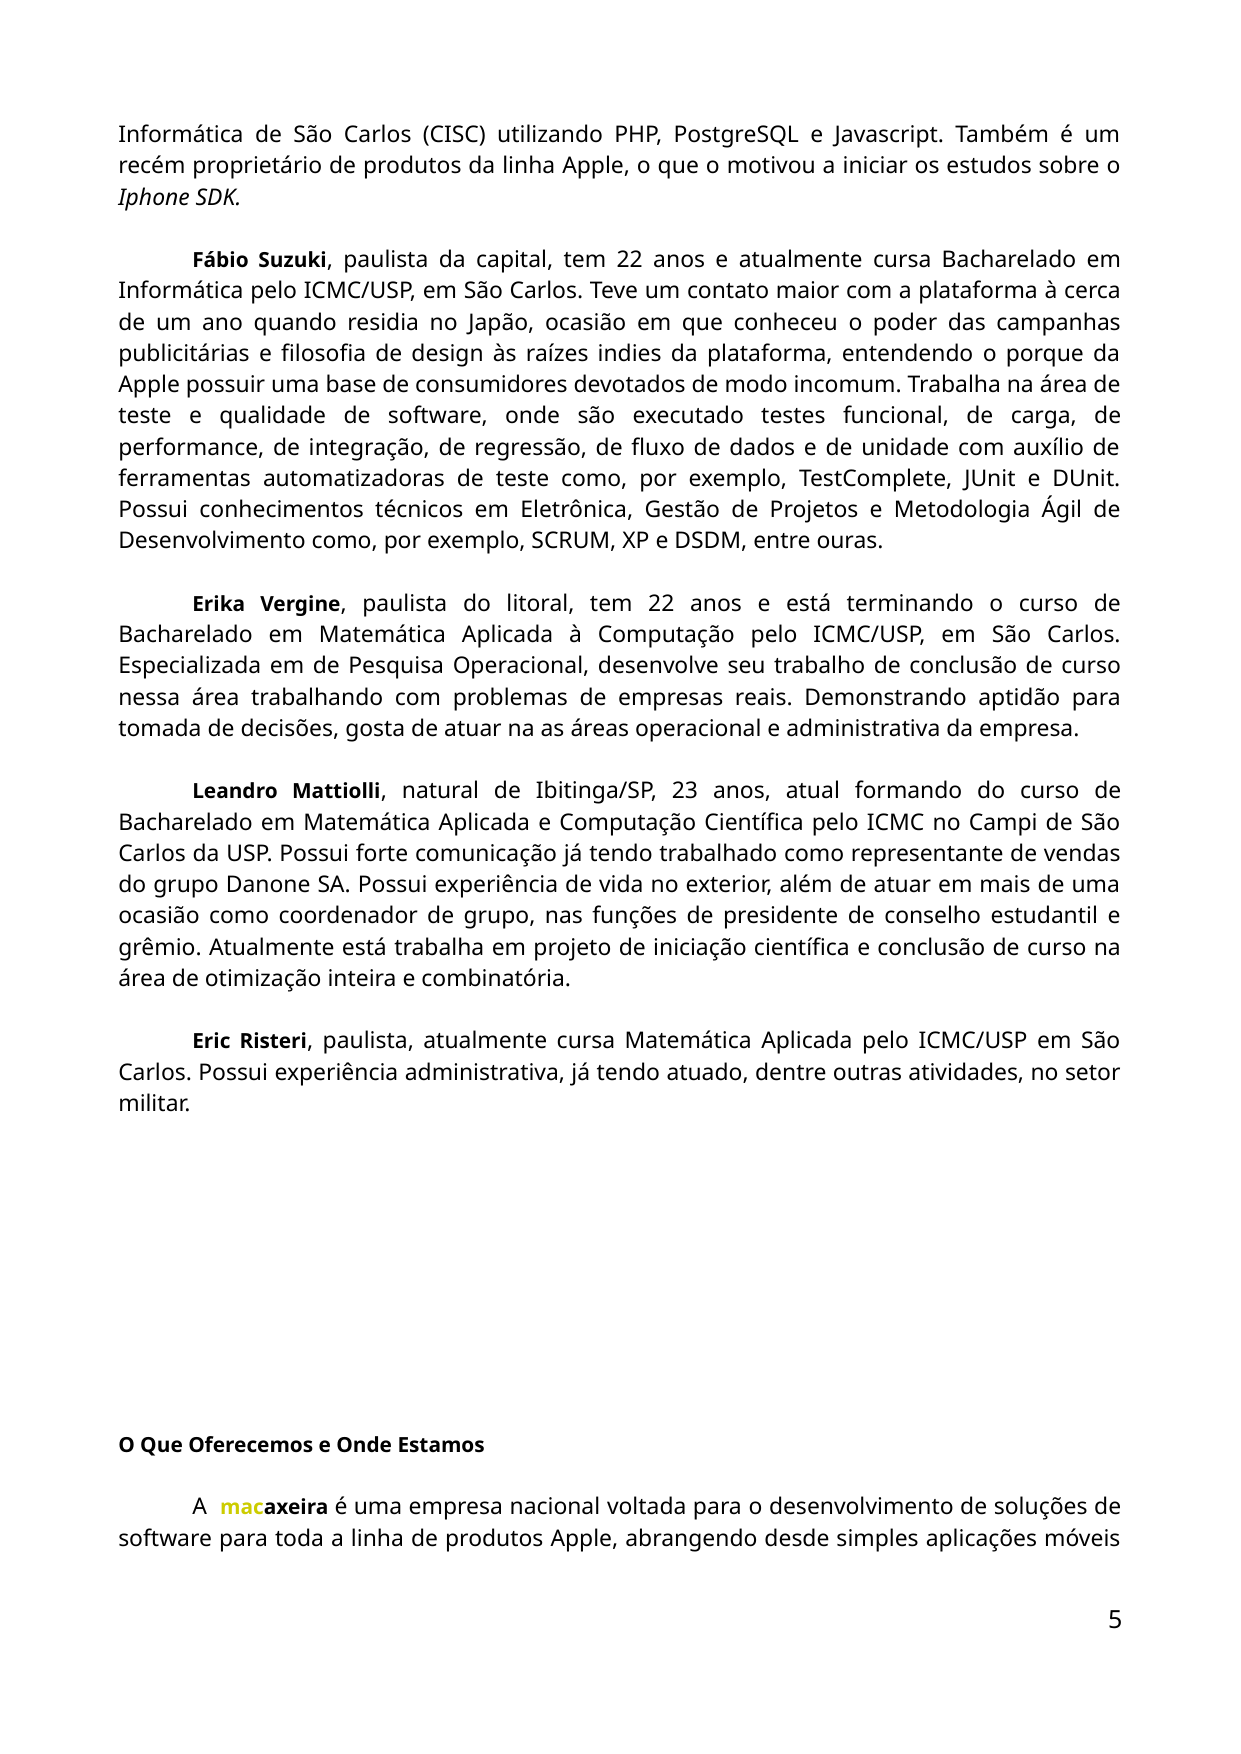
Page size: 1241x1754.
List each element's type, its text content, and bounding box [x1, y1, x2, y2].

text Informática de São Carlos (CISC) utilizando PHP, PostgreSQL e Javascript. Também é um recém proprietário de produtos da linha Apple, o que o motivou a iniciar os estudos sobre o Iphone SDK. [118, 118, 1122, 212]
text A macaxeira é uma empresa nacional voltada para o desenvolvimento de soluções de software para toda a linha de produtos Apple, abrangendo desde simples aplicações móveis [118, 1490, 1122, 1553]
text Eric Risteri, paulista, atualmente cursa Matemática Aplicada pelo ICMC/USP em São Carlos. Possui experiência administrativa, já tendo atuado, dentre outras atividades, no setor militar. [118, 1024, 1122, 1118]
text Leandro Mattiolli, natural de Ibitinga/SP, 23 anos, atual formando do curso de Bacharelado em Matemática Aplicada e Computação Científica pelo ICMC no Campi de São Carlos da USP. Possui forte comunicação já tendo trabalhado como representante de vendas do grupo Danone SA. Possui experiência de vida no exterior, além de atuar em mais de uma ocasião como coordenador de grupo, nas funções de presidente de conselho estudantil e grêmio. Atualmente está trabalha em projeto de iniciação científica e conclusão de curso na área de otimização inteira e combinatória. [118, 774, 1122, 993]
text O Que Oferecemos e Onde Estamos [118, 1431, 1122, 1459]
text Fábio Suzuki, paulista da capital, tem 22 anos e atualmente cursa Bacharelado em Informática pelo ICMC/USP, em São Carlos. Teve um contato maior com a plataforma à cerca de um ano quando residia no Japão, ocasião em que conheceu o poder das campanhas publicitárias e filosofia de design às raízes indies da plataforma, entendendo o porque da Apple possuir uma base de consumidores devotados de modo incomum. Trabalha na área de teste e qualidade de software, onde são executado testes funcional, de carga, de performance, de integração, de regressão, de fluxo de dados e de unidade com auxílio de ferramentas automatizadoras de teste como, por exemplo, TestComplete, JUnit e DUnit. Possui conhecimentos técnicos em Eletrônica, Gestão de Projetos e Metodologia Ágil de Desenvolvimento como, por exemplo, SCRUM, XP e DSDM, entre ouras. [118, 243, 1122, 556]
text Erika Vergine, paulista do litoral, tem 22 anos e está terminando o curso de Bacharelado em Matemática Aplicada à Computação pelo ICMC/USP, em São Carlos. Especializada em de Pesquisa Operacional, desenvolve seu trabalho de conclusão de curso nessa área trabalhando com problemas de empresas reais. Demonstrando aptidão para tomada de decisões, gosta de atuar na as áreas operacional e administrativa da empresa. [118, 587, 1122, 743]
